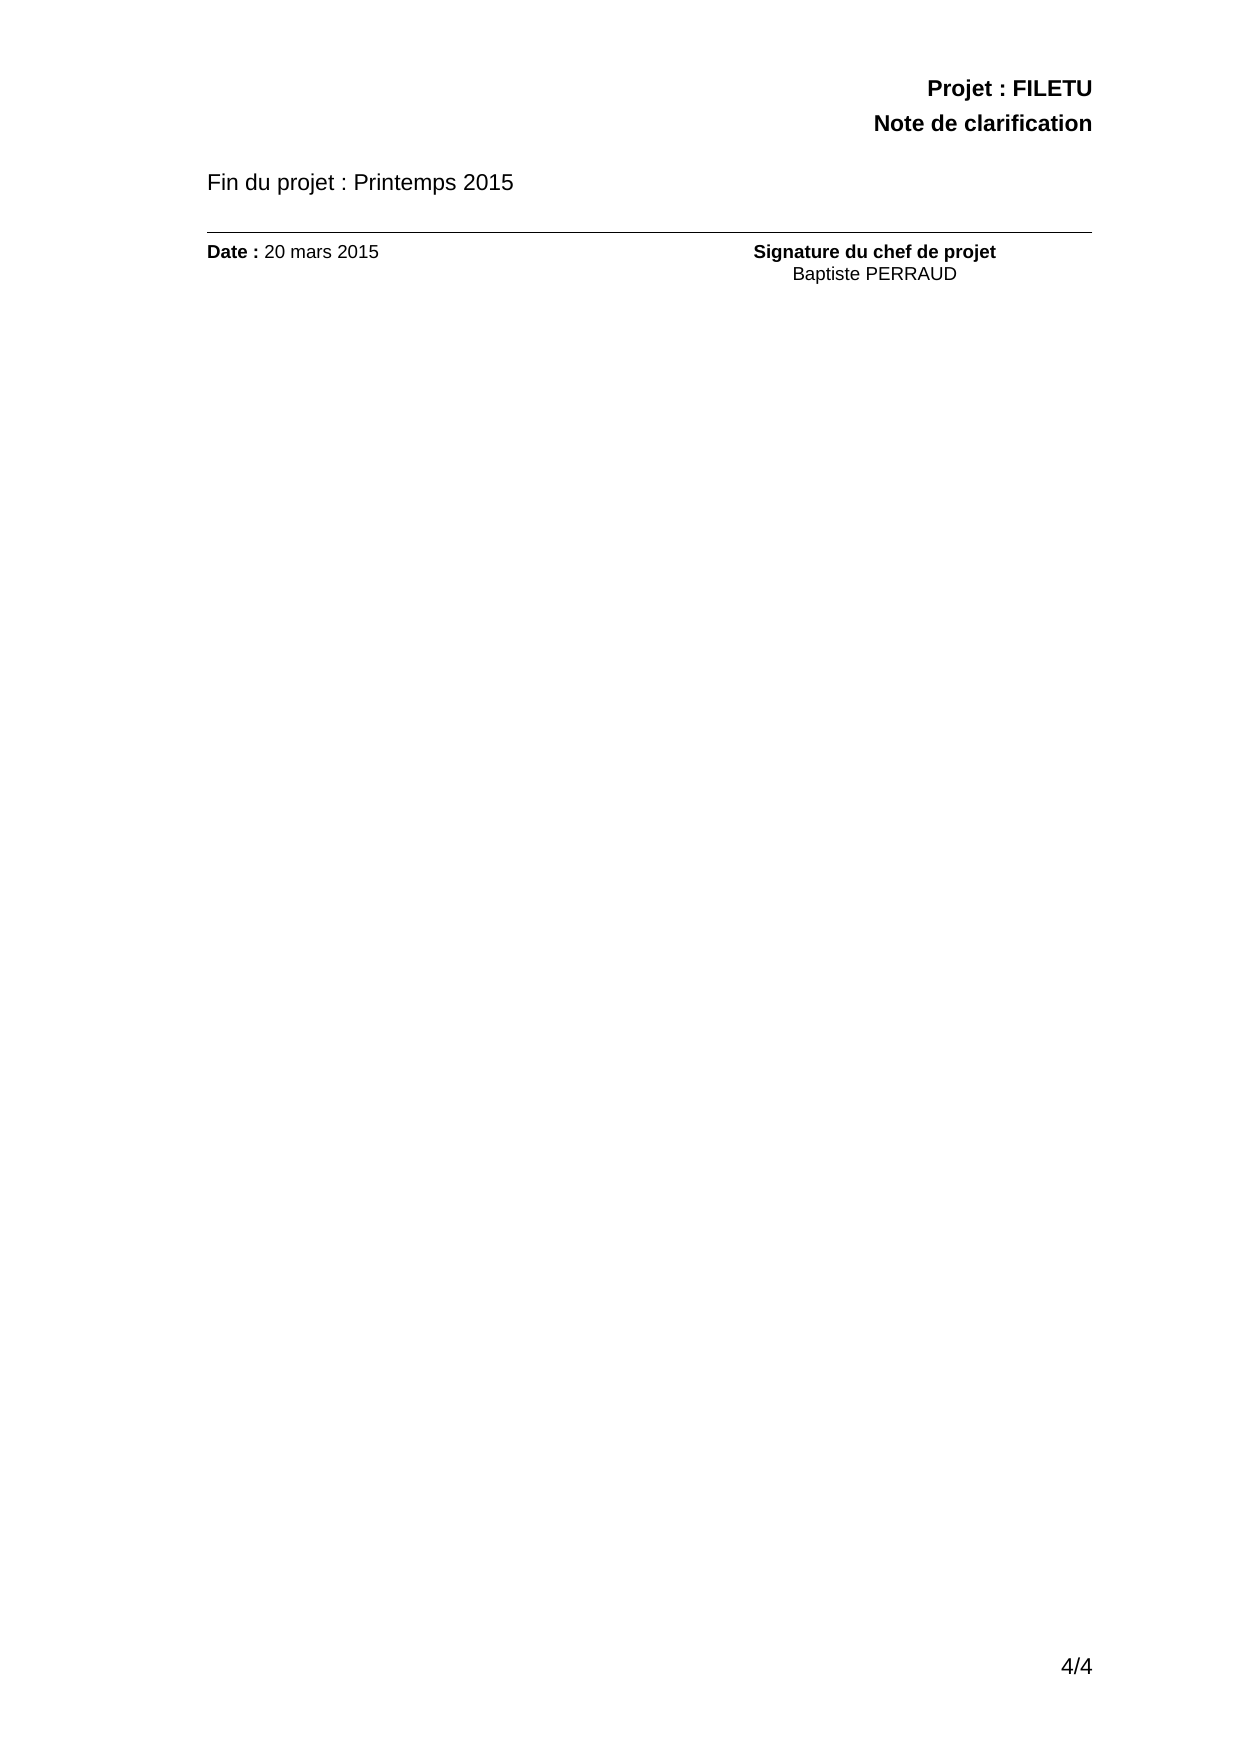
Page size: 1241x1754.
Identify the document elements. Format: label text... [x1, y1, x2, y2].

table_header Signature du chef de projet Baptiste PERRAUD [650, 241, 1100, 284]
table_header Date : 20 mars 2015 [200, 241, 649, 284]
text Fin du projet : Printemps 2015 [207, 169, 1092, 195]
